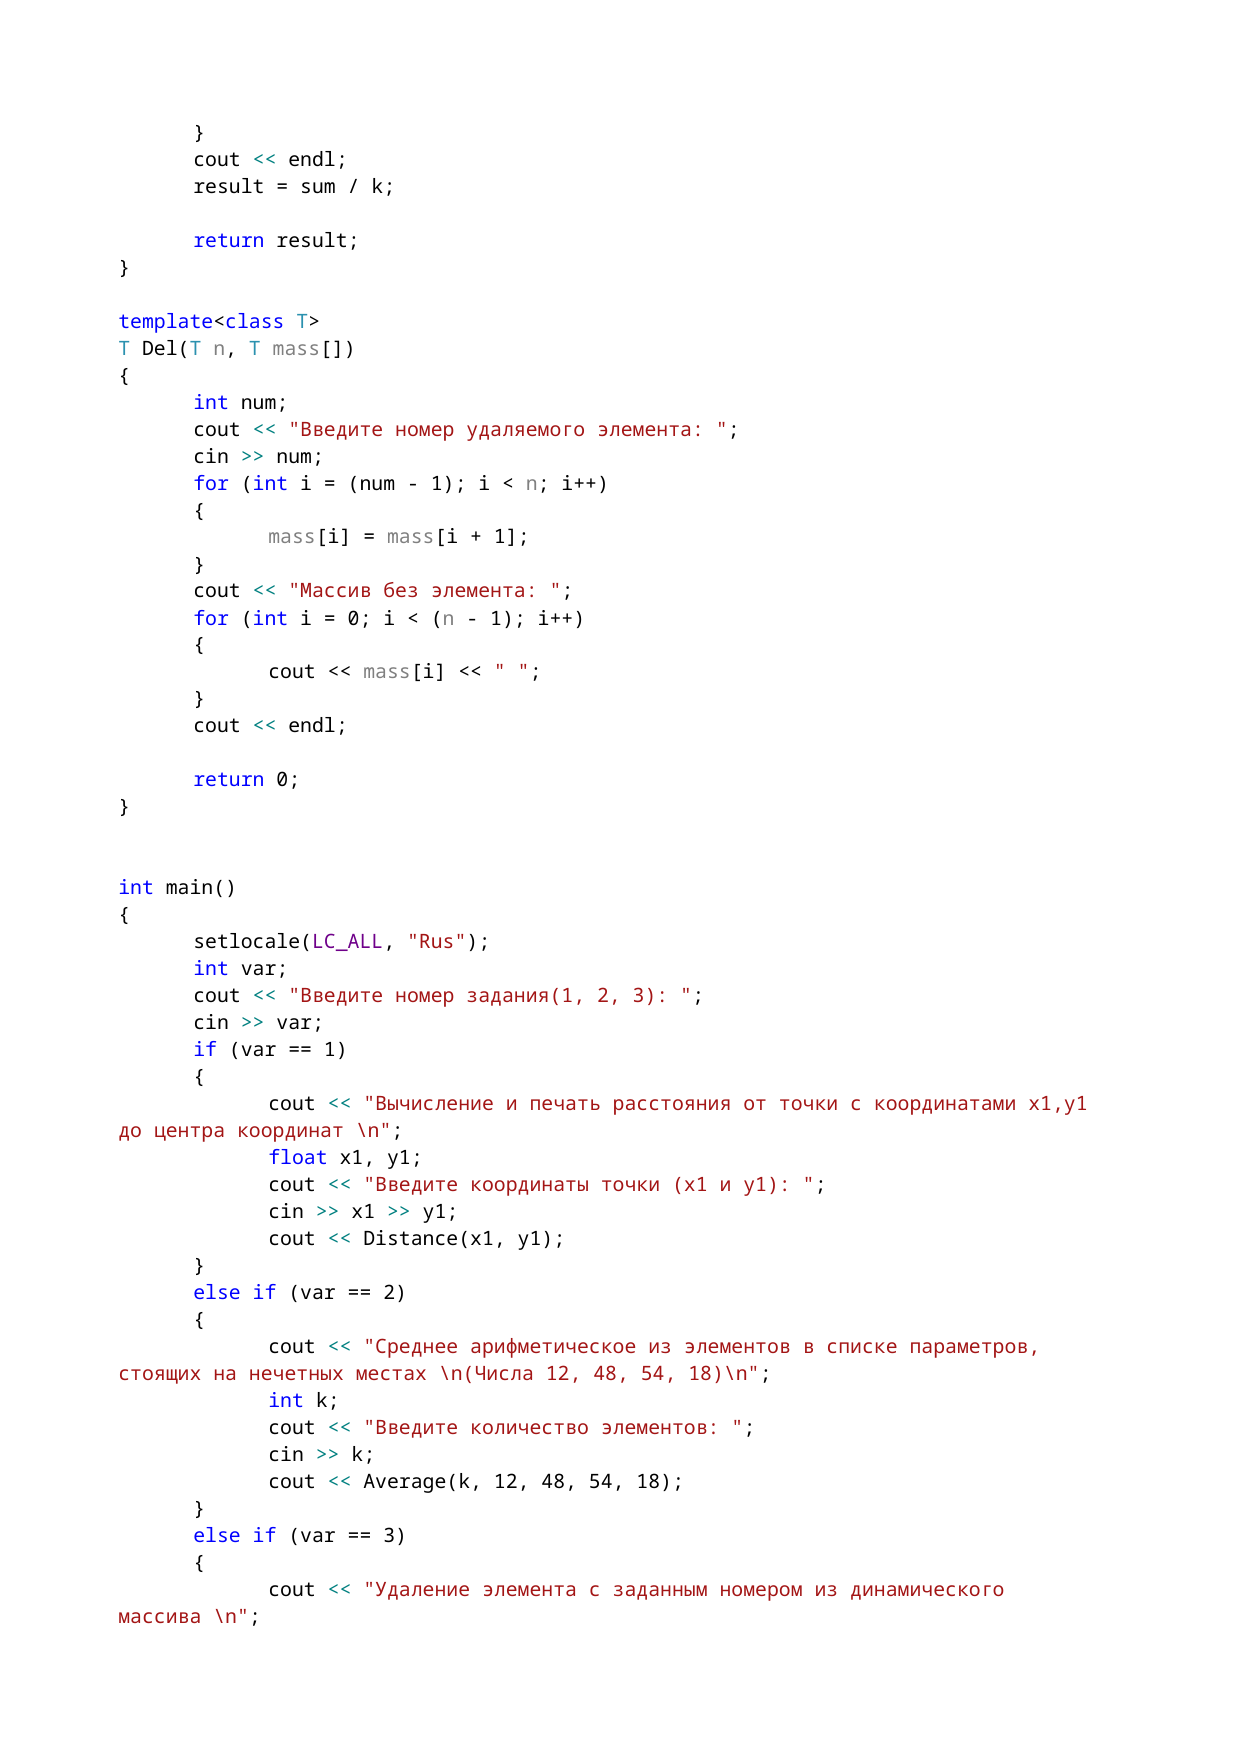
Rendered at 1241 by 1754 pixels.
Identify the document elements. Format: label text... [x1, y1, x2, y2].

text cin >> x1 >> y1; [118, 1197, 1122, 1224]
text for (int i = (num - 1); i < n; i++) [118, 469, 1122, 496]
text cout << Distance(x1, y1); [118, 1224, 1122, 1251]
text int main() [118, 873, 1122, 901]
text else if (var == 3) [118, 1521, 1122, 1548]
text } [118, 1251, 1122, 1278]
text cin >> num; [118, 442, 1122, 469]
text cout << Average(k, 12, 48, 54, 18); [118, 1467, 1122, 1494]
text float x1, y1; [118, 1143, 1122, 1170]
text cout << "Среднее арифметическое из элементов в списке параметров, стоящих на нечетных местах \n(Числа 12, 48, 54, 18)\n"; [118, 1332, 1122, 1386]
text int num; [118, 388, 1122, 415]
text cout << endl; [118, 712, 1122, 739]
text cout << "Вычисление и печать расстояния от точки с координатами x1,y1 до центра координат \n"; [118, 1089, 1122, 1143]
text cin >> var; [118, 1008, 1122, 1035]
text { [118, 1305, 1122, 1332]
text if (var == 1) [118, 1035, 1122, 1062]
text cout << "Введите количество элементов: "; [118, 1413, 1122, 1440]
text { [118, 1062, 1122, 1089]
text } [118, 118, 1122, 145]
text for (int i = 0; i < (n - 1); i++) [118, 604, 1122, 631]
text { [118, 901, 1122, 927]
text cout << "Введите номер задания(1, 2, 3): "; [118, 981, 1122, 1008]
text cin >> k; [118, 1440, 1122, 1467]
text } [118, 550, 1122, 577]
text int k; [118, 1386, 1122, 1413]
text { [118, 631, 1122, 658]
text { [118, 1548, 1122, 1575]
text } [118, 1494, 1122, 1521]
text return 0; [118, 766, 1122, 793]
text { [118, 361, 1122, 388]
text cout << "Массив без элемента: "; [118, 577, 1122, 604]
text return result; [118, 226, 1122, 253]
text } [118, 685, 1122, 712]
text int var; [118, 954, 1122, 981]
text cout << "Введите номер удаляемого элемента: "; [118, 415, 1122, 442]
text cout << "Введите координаты точки (x1 и y1): "; [118, 1170, 1122, 1197]
text T Del(T n, T mass[]) [118, 334, 1122, 361]
text cout << endl; [118, 145, 1122, 172]
text else if (var == 2) [118, 1278, 1122, 1305]
text cout << "Удаление элемента с заданным номером из динамического массива \n"; [118, 1575, 1122, 1629]
text result = sum / k; [118, 172, 1122, 199]
text cout << mass[i] << " "; [118, 658, 1122, 685]
text } [118, 253, 1122, 280]
text { [118, 496, 1122, 523]
text template<class T> [118, 307, 1122, 334]
text } [118, 793, 1122, 819]
text mass[i] = mass[i + 1]; [118, 523, 1122, 550]
text setlocale(LC_ALL, "Rus"); [118, 927, 1122, 954]
